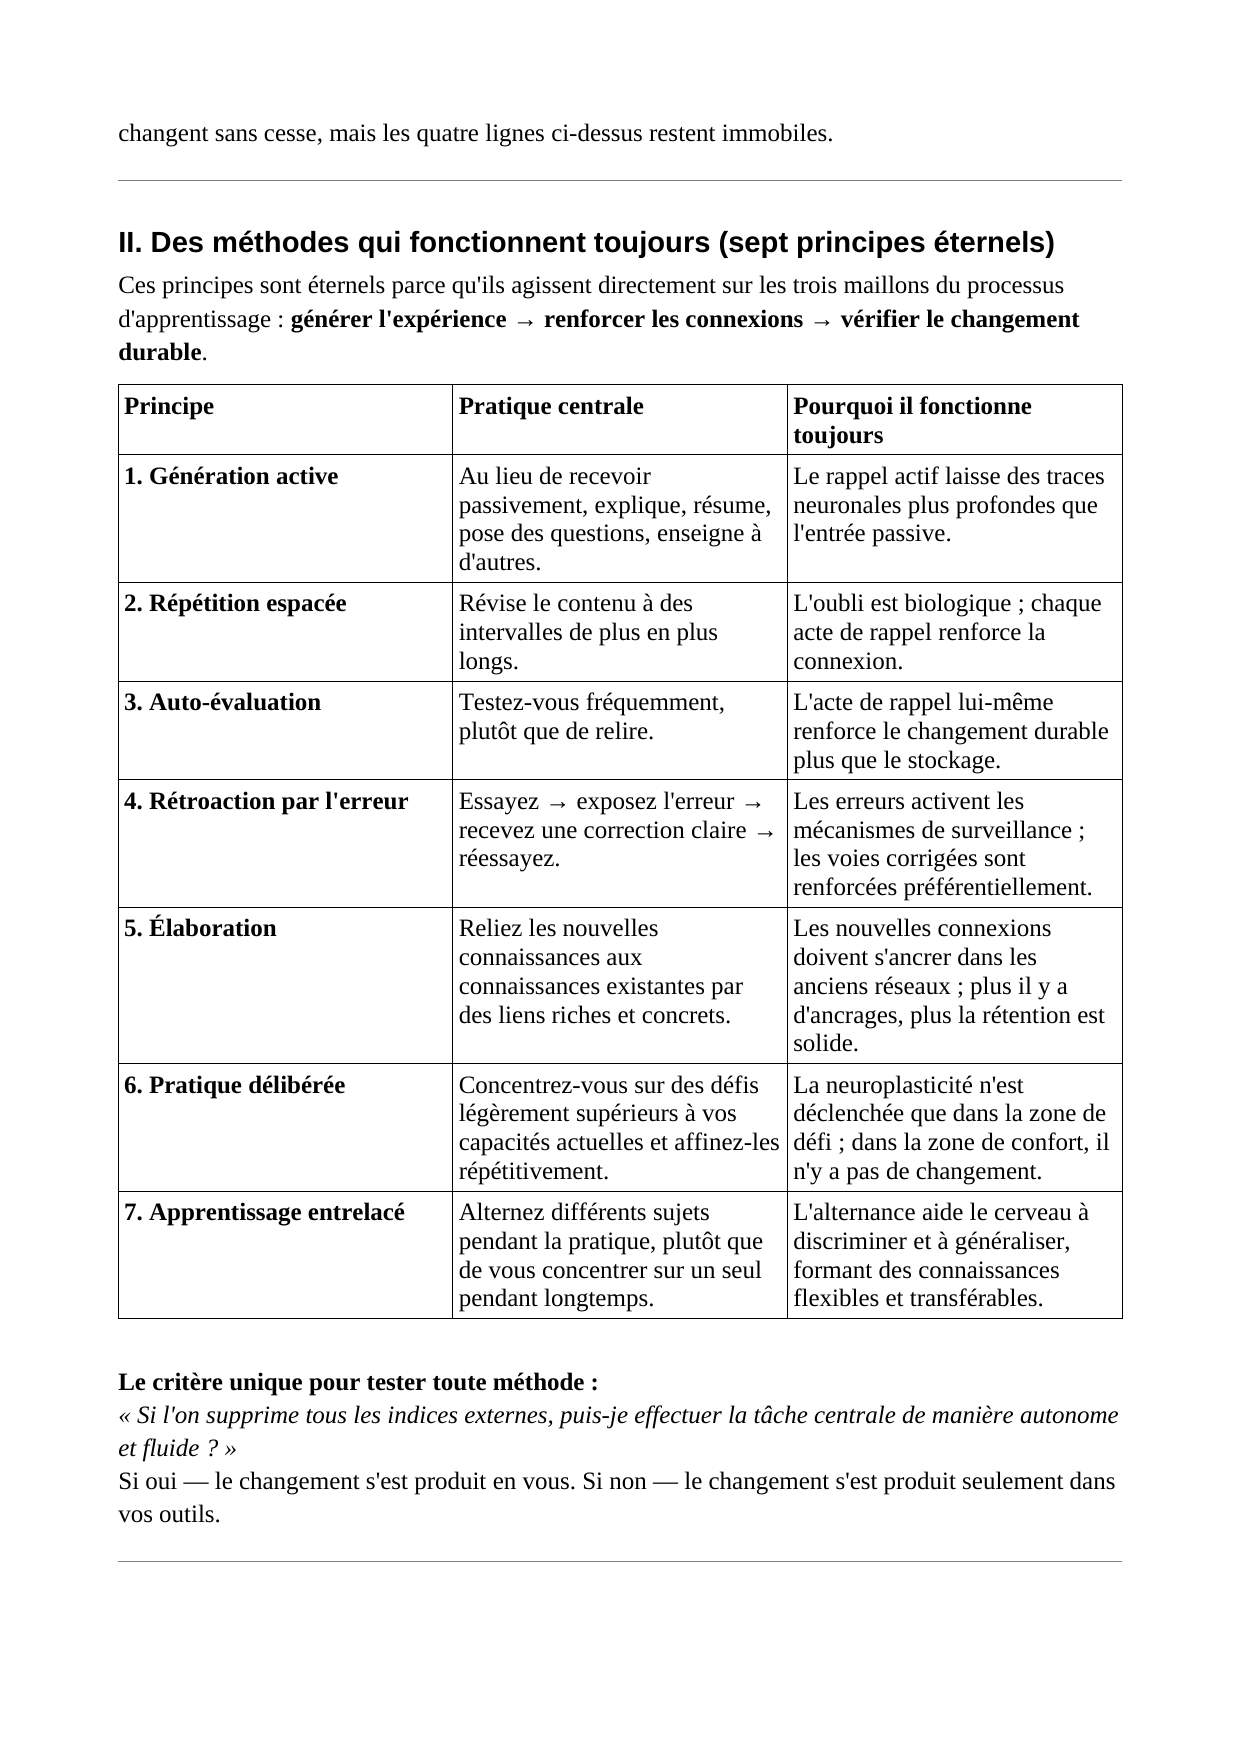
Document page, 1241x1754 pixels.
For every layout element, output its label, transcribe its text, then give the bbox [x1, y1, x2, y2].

table_cell 1. Génération active [119, 455, 452, 582]
table_cell Testez-vous fréquemment, plutôt que de relire. [453, 682, 787, 779]
table_header Principe [119, 385, 452, 454]
text changent sans cesse, mais les quatre lignes ci-dessus restent immobiles. [118, 118, 1122, 147]
text Ces principes sont éternels parce qu'ils agissent directement sur les trois maillons du processus d'apprentissage : générer l'expérience → renforcer les connexions → vérifier le changement durable. [118, 271, 1122, 365]
table_cell 2. Répétition espacée [119, 583, 452, 681]
table_cell Les nouvelles connexions doivent s'ancrer dans les anciens réseaux ; plus il y a d'ancrages, plus la rétention est solide. [788, 908, 1122, 1063]
table_cell 3. Auto-évaluation [119, 682, 452, 779]
table_cell Le rappel actif laisse des traces neuronales plus profondes que l'entrée passive. [788, 455, 1122, 582]
table_cell Révise le contenu à des intervalles de plus en plus longs. [453, 583, 787, 681]
table_header Pratique centrale [453, 385, 787, 454]
table_cell 4. Rétroaction par l'erreur [119, 780, 452, 907]
table_cell Au lieu de recevoir passivement, explique, résume, pose des questions, enseigne à d'autres. [453, 455, 787, 582]
table_cell Alternez différents sujets pendant la pratique, plutôt que de vous concentrer sur un seul pendant longtemps. [453, 1192, 787, 1318]
table_cell L'alternance aide le cerveau à discriminer et à généraliser, formant des connaissances flexibles et transférables. [788, 1192, 1122, 1318]
table_cell L'oubli est biologique ; chaque acte de rappel renforce la connexion. [788, 583, 1122, 681]
text Le critère unique pour tester toute méthode : « Si l'on supprime tous les indices externes, puis-je effectuer la tâche centrale de manière autonome et fluide ? » Si oui — le changement s'est produit en vous. Si non — le changement s'est produit seulement dans vos outils. [118, 1367, 1122, 1527]
table_cell Les erreurs activent les mécanismes de surveillance ; les voies corrigées sont renforcées préférentiellement. [788, 780, 1122, 907]
subtitle II. Des méthodes qui fonctionnent toujours (sept principes éternels) [118, 224, 1122, 258]
table_cell Reliez les nouvelles connaissances aux connaissances existantes par des liens riches et concrets. [453, 908, 787, 1063]
table_header Pourquoi il fonctionne toujours [788, 385, 1122, 454]
table_cell L'acte de rappel lui-même renforce le changement durable plus que le stockage. [788, 682, 1122, 779]
table_cell Concentrez-vous sur des défis légèrement supérieurs à vos capacités actuelles et affinez-les répétitivement. [453, 1064, 787, 1191]
table_cell 7. Apprentissage entrelacé [119, 1192, 452, 1318]
table_cell La neuroplasticité n'est déclenchée que dans la zone de défi ; dans la zone de confort, il n'y a pas de changement. [788, 1064, 1122, 1191]
table_cell 5. Élaboration [119, 908, 452, 1063]
table_cell 6. Pratique délibérée [119, 1064, 452, 1191]
table_cell Essayez → exposez l'erreur → recevez une correction claire → réessayez. [453, 780, 787, 907]
